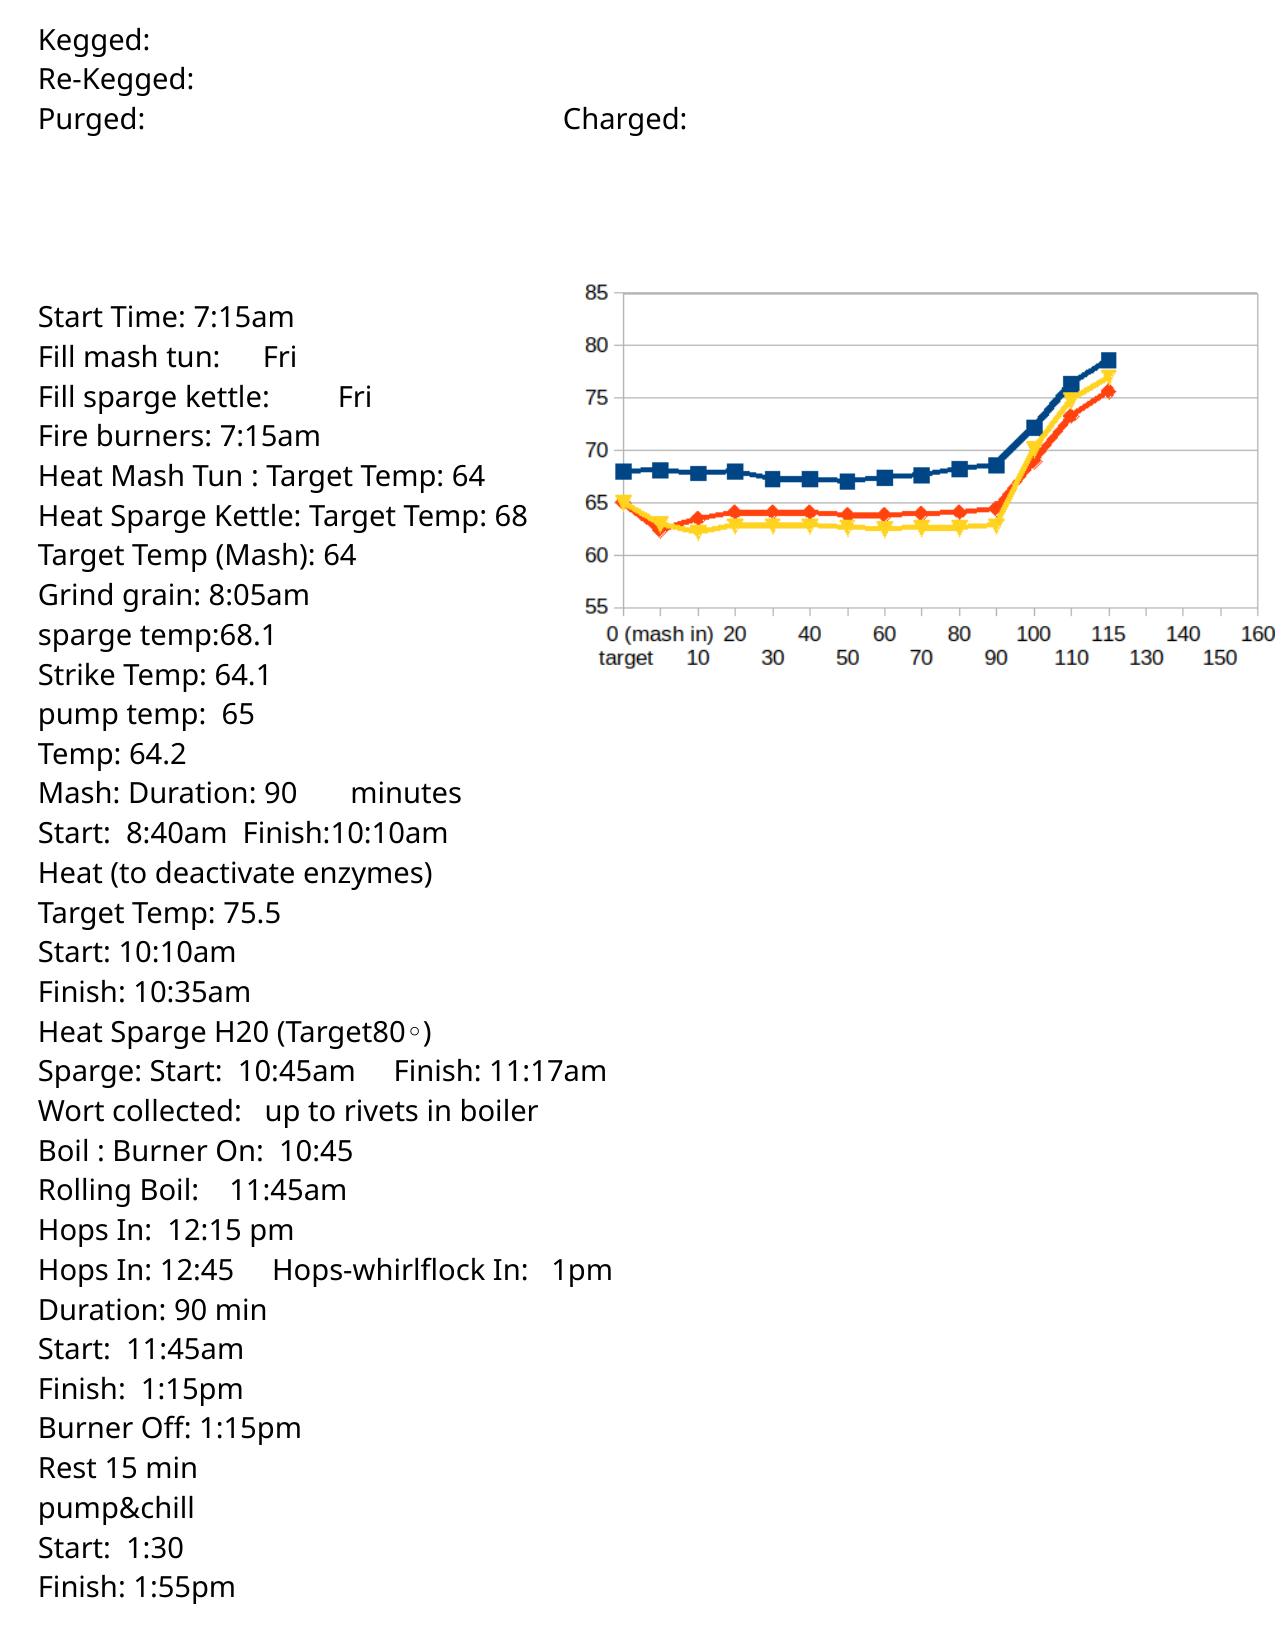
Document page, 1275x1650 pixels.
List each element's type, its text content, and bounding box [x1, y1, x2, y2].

text Target Temp (Mash): 64 [38, 535, 585, 574]
text Sparge: Start: 10:45am Finish: 11:17am [38, 1051, 1237, 1090]
text Duration: 90 min [38, 1289, 1237, 1328]
text Finish: 1:15pm [38, 1368, 1237, 1408]
picture [585, 281, 1275, 670]
text Hops In: 12:45 Hops-whirlflock In: 1pm [38, 1249, 1237, 1289]
text Hops In: 12:15 pm [38, 1209, 1237, 1249]
text Start: 11:45am [38, 1328, 1237, 1368]
text Purged: Charged: [38, 98, 1237, 138]
text Finish: 1:55pm [38, 1567, 1237, 1606]
text Boil : Burner On: 10:45 [38, 1130, 1237, 1170]
text Mash: Duration: 90 minutes [38, 773, 1237, 812]
text Finish: 10:35am [38, 971, 1237, 1011]
text Rolling Boil: 11:45am [38, 1170, 1237, 1209]
text Kegged: [38, 19, 1237, 58]
text Start: 10:10am [38, 932, 1237, 971]
text Fill mash tun: Fri [38, 336, 585, 376]
text Target Temp: 75.5 [38, 892, 1237, 932]
text Start: 1:30 [38, 1527, 1237, 1567]
text Strike Temp: 64.1 [38, 654, 1237, 693]
text Start Time: 7:15am [38, 297, 585, 336]
text Fill sparge kettle: Fri [38, 376, 585, 416]
text Heat Mash Tun : Target Temp: 64 [38, 455, 585, 495]
text Wort collected: up to rivets in boiler [38, 1090, 1237, 1130]
text Fire burners: 7:15am [38, 416, 585, 455]
text pump temp: 65 [38, 693, 1237, 733]
text Heat Sparge H20 (Target80◦) [38, 1011, 1237, 1051]
text Burner Off: 1:15pm [38, 1408, 1237, 1447]
text Temp: 64.2 [38, 733, 1237, 773]
text Heat Sparge Kettle: Target Temp: 68 [38, 495, 585, 535]
text sparge temp:68.1 [38, 614, 585, 654]
text Grind grain: 8:05am [38, 574, 585, 614]
text pump&chill [38, 1487, 1237, 1527]
text Re-Kegged: [38, 58, 1237, 98]
text Heat (to deactivate enzymes) [38, 852, 1237, 892]
text Rest 15 min [38, 1447, 1237, 1487]
text Start: 8:40am Finish:10:10am [38, 812, 1237, 852]
